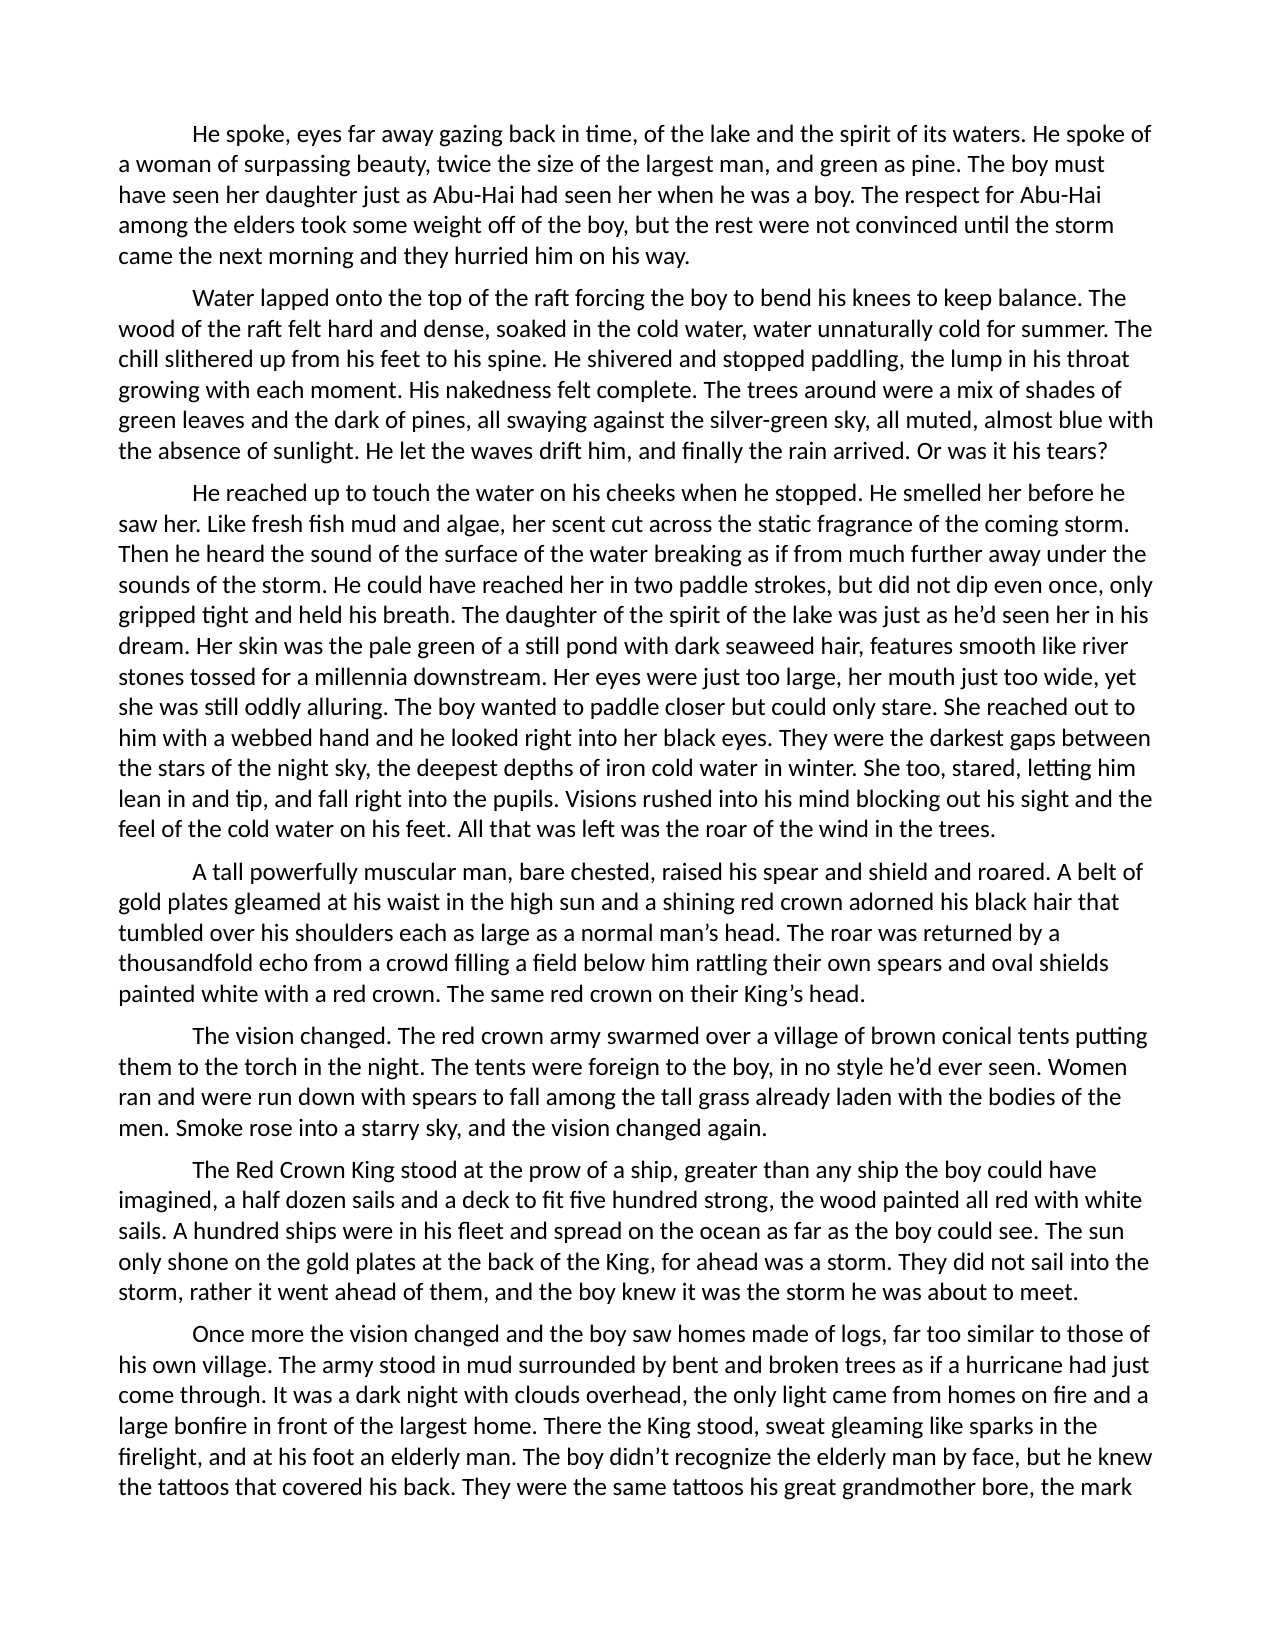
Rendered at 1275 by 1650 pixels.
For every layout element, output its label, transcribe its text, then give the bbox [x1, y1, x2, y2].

text Once more the vision changed and the boy saw homes made of logs, far too similar to those of his own village. The army stood in mud surrounded by bent and broken trees as if a hurricane had just come through. It was a dark night with clouds overhead, the only light came from homes on fire and a large bonfire in front of the largest home. There the King stood, sweat gleaming like sparks in the firelight, and at his foot an elderly man. The boy didn’t recognize the elderly man by face, but he knew the tattoos that covered his back. They were the same tattoos his great grandmother bore, the mark [118, 1319, 1157, 1502]
text He spoke, eyes far away gazing back in time, of the lake and the spirit of its waters. He spoke of a woman of surpassing beauty, twice the size of the largest man, and green as pine. The boy must have seen her daughter just as Abu-Hai had seen her when he was a boy. The respect for Abu-Hai among the elders took some weight off of the boy, but the rest were not convinced until the storm came the next morning and they hurried him on his way. [118, 118, 1157, 271]
text He reached up to touch the water on his cheeks when he stopped. He smelled her before he saw her. Like fresh fish mud and algae, her scent cut across the static fragrance of the coming storm. Then he heard the sound of the surface of the water breaking as if from much further away under the sounds of the storm. He could have reached her in two paddle strokes, but did not dip even once, only gripped tight and held his breath. The daughter of the spirit of the lake was just as he’d seen her in his dream. Her skin was the pale green of a still pond with dark seaweed hair, features smooth like river stones tossed for a millennia downstream. Her eyes were just too large, her mouth just too wide, yet she was still oddly alluring. The boy wanted to paddle closer but could only stare. She reached out to him with a webbed hand and he looked right into her black eyes. They were the darkest gaps between the stars of the night sky, the deepest depths of iron cold water in winter. She too, stared, letting him lean in and tip, and fall right into the pupils. Visions rushed into his mind blocking out his sight and the feel of the cold water on his feet. All that was left was the roar of the wind in the trees. [118, 478, 1157, 844]
text The Red Crown King stood at the prow of a ship, greater than any ship the boy could have imagined, a half dozen sails and a deck to fit five hundred strong, the wood painted all red with white sails. A hundred ships were in his fleet and spread on the ocean as far as the boy could see. The sun only shone on the gold plates at the back of the King, for ahead was a storm. They did not sail into the storm, rather it went ahead of them, and the boy knew it was the storm he was about to meet. [118, 1154, 1157, 1307]
text A tall powerfully muscular man, bare chested, raised his spear and shield and roared. A belt of gold plates gleamed at his waist in the high sun and a shining red crown adorned his black hair that tumbled over his shoulders each as large as a normal man’s head. The roar was returned by a thousandfold echo from a crowd filling a field below him rattling their own spears and oval shields painted white with a red crown. The same red crown on their King’s head. [118, 856, 1157, 1008]
text Water lapped onto the top of the raft forcing the boy to bend his knees to keep balance. The wood of the raft felt hard and dense, soaked in the cold water, water unnaturally cold for summer. The chill slithered up from his feet to his spine. He shivered and stopped paddling, the lump in his throat growing with each moment. His nakedness felt complete. The trees around were a mix of shades of green leaves and the dark of pines, all swaying against the silver-green sky, all muted, almost blue with the absence of sunlight. He let the waves drift him, and finally the rain arrived. Or was it his tears? [118, 283, 1157, 466]
text The vision changed. The red crown army swarmed over a village of brown conical tents putting them to the torch in the night. The tents were foreign to the boy, in no style he’d ever seen. Women ran and were run down with spears to fall among the tall grass already laden with the bodies of the men. Smoke rose into a starry sky, and the vision changed again. [118, 1020, 1157, 1142]
